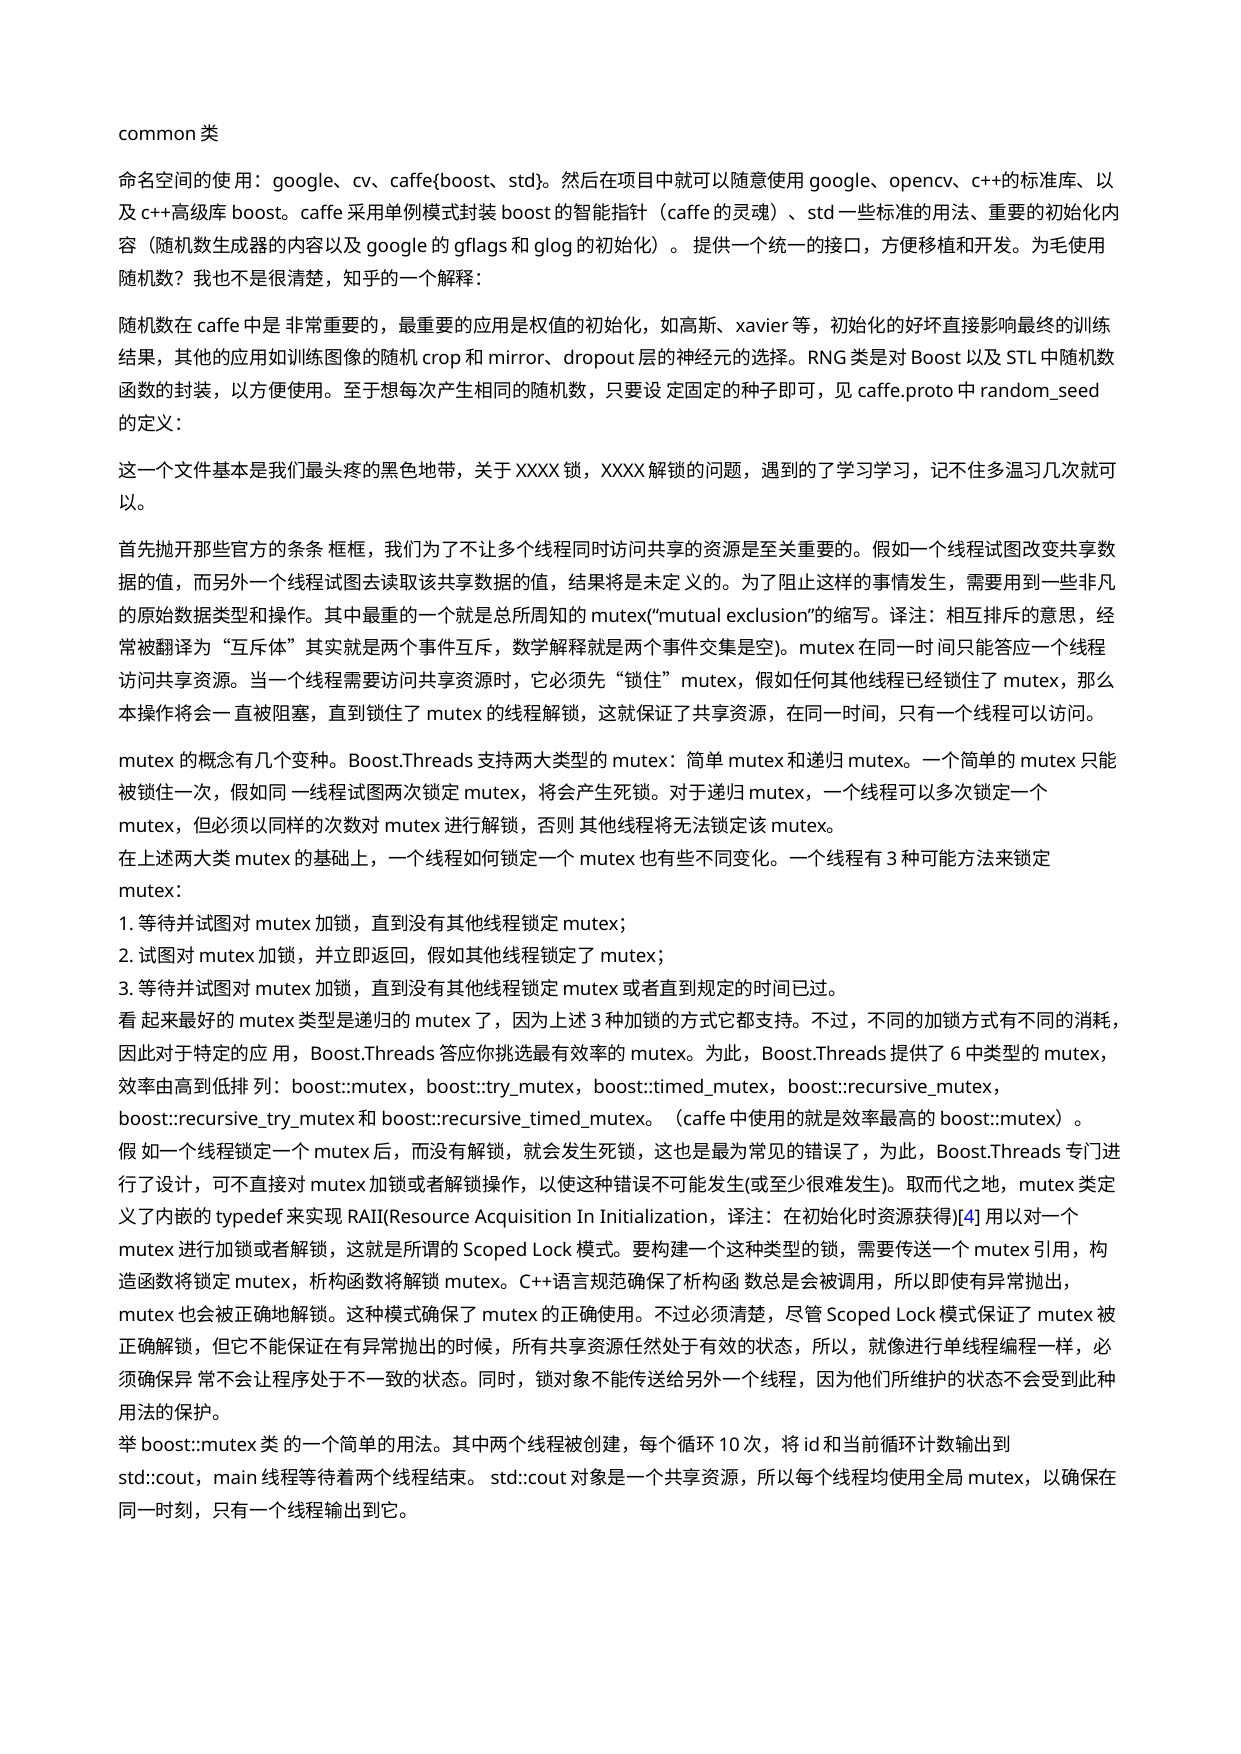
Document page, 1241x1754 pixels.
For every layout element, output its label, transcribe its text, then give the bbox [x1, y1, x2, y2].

text 首先抛开那些官方的条条 框框，我们为了不让多个线程同时访问共享的资源是至关重要的。假如一个线程试图改变共享数据的值，而另外一个线程试图去读取该共享数据的值，结果将是未定 义的。为了阻止这样的事情发生，需要用到一些非凡的原始数据类型和操作。其中最重的一个就是总所周知的mutex(“mutual exclusion”的缩写。译注：相互排斥的意思，经常被翻译为“互斥体”其实就是两个事件互斥，数学解释就是两个事件交集是空)。mutex在同一时 间只能答应一个线程访问共享资源。当一个线程需要访问共享资源时，它必须先“锁住”mutex，假如任何其他线程已经锁住了mutex，那么本操作将会一 直被阻塞，直到锁住了mutex的线程解锁，这就保证了共享资源，在同一时间，只有一个线程可以访问。 [118, 535, 1122, 725]
text 这一个文件基本是我们最头疼的黑色地带，关于XXXX锁，XXXX解锁的问题，遇到的了学习学习，记不住多温习几次就可以。 [118, 455, 1122, 515]
text 1. 等待并试图对mutex加锁，直到没有其他线程锁定mutex； [118, 908, 1122, 936]
text 随机数在caffe中是 非常重要的，最重要的应用是权值的初始化，如高斯、xavier等，初始化的好坏直接影响最终的训练结果，其他的应用如训练图像的随机crop和 mirror、dropout层的神经元的选择。RNG类是对Boost以及STL中随机数函数的封装，以方便使用。至于想每次产生相同的随机数，只要设 定固定的种子即可，见caffe.proto中random_seed的定义： [118, 310, 1122, 435]
text 在上述两大类mutex的基础上，一个线程如何锁定一个mutex也有些不同变化。一个线程有3种可能方法来锁定mutex： [118, 843, 1122, 903]
text 假 如一个线程锁定一个mutex后，而没有解锁，就会发生死锁，这也是最为常见的错误了，为此，Boost.Threads专门进行了设计，可不直接对 mutex加锁或者解锁操作，以使这种错误不可能发生(或至少很难发生)。取而代之地，mutex类定义了内嵌的typedef来实现 RAII(Resource Acquisition In Initialization，译注：在初始化时资源获得)[4] 用以对一个mutex进行加锁或者解锁，这就是所谓的Scoped Lock模式。要构建一个这种类型的锁，需要传送一个mutex引用，构造函数将锁定mutex，析构函数将解锁mutex。C++语言规范确保了析构函 数总是会被调用，所以即使有异常抛出，mutex也会被正确地解锁。这种模式确保了mutex的正确使用。不过必须清楚，尽管Scoped Lock模式保证了mutex被正确解锁，但它不能保证在有异常抛出的时候，所有共享资源任然处于有效的状态，所以，就像进行单线程编程一样，必须确保异 常不会让程序处于不一致的状态。同时，锁对象不能传送给另外一个线程，因为他们所维护的状态不会受到此种用法的保护。 [118, 1137, 1122, 1424]
text 看 起来最好的mutex类型是递归的mutex了，因为上述3种加锁的方式它都支持。不过，不同的加锁方式有不同的消耗，因此对于特定的应 用，Boost.Threads答应你挑选最有效率的mutex。为此，Boost.Threads提供了6中类型的mutex，效率由高到低排 列：boost::mutex，boost::try_mutex，boost::timed_mutex，boost::recursive_mutex， [118, 1006, 1122, 1098]
text boost::recursive_try_mutex和boost::recursive_timed_mutex。（caffe中使用的就是效率最高的boost::mutex）。 [118, 1104, 1122, 1131]
text common类 [118, 118, 1122, 145]
text 2. 试图对mutex加锁，并立即返回，假如其他线程锁定了mutex； [118, 941, 1122, 968]
text 3. 等待并试图对mutex加锁，直到没有其他线程锁定mutex或者直到规定的时间已过。 [118, 973, 1122, 1001]
text 命名空间的使 用：google、cv、caffe{boost、std}。然后在项目中就可以随意使用google、opencv、c++的标准库、以及c++高级库 boost。caffe采用单例模式封装boost的智能指针（caffe的灵魂）、std一些标准的用法、重要的初始化内容（随机数生成器的内容以及 google的gflags和glog的初始化）。 提供一个统一的接口，方便移植和开发。为毛使用随机数？我也不是很清楚，知乎的一个解释： [118, 165, 1122, 290]
text mutex 的概念有几个变种。Boost.Threads支持两大类型的mutex：简单mutex和递归mutex。一个简单的mutex只能被锁住一次，假如同 一线程试图两次锁定mutex，将会产生死锁。对于递归mutex，一个线程可以多次锁定一个mutex，但必须以同样的次数对mutex进行解锁，否则 其他线程将无法锁定该mutex。 [118, 745, 1122, 838]
text 举boost::mutex类 的一个简单的用法。其中两个线程被创建，每个循环10次，将id和当前循环计数输出到std::cout，main线程等待着两个线程结束。 std::cout对象是一个共享资源，所以每个线程均使用全局mutex，以确保在同一时刻，只有一个线程输出到它。 [118, 1430, 1122, 1522]
